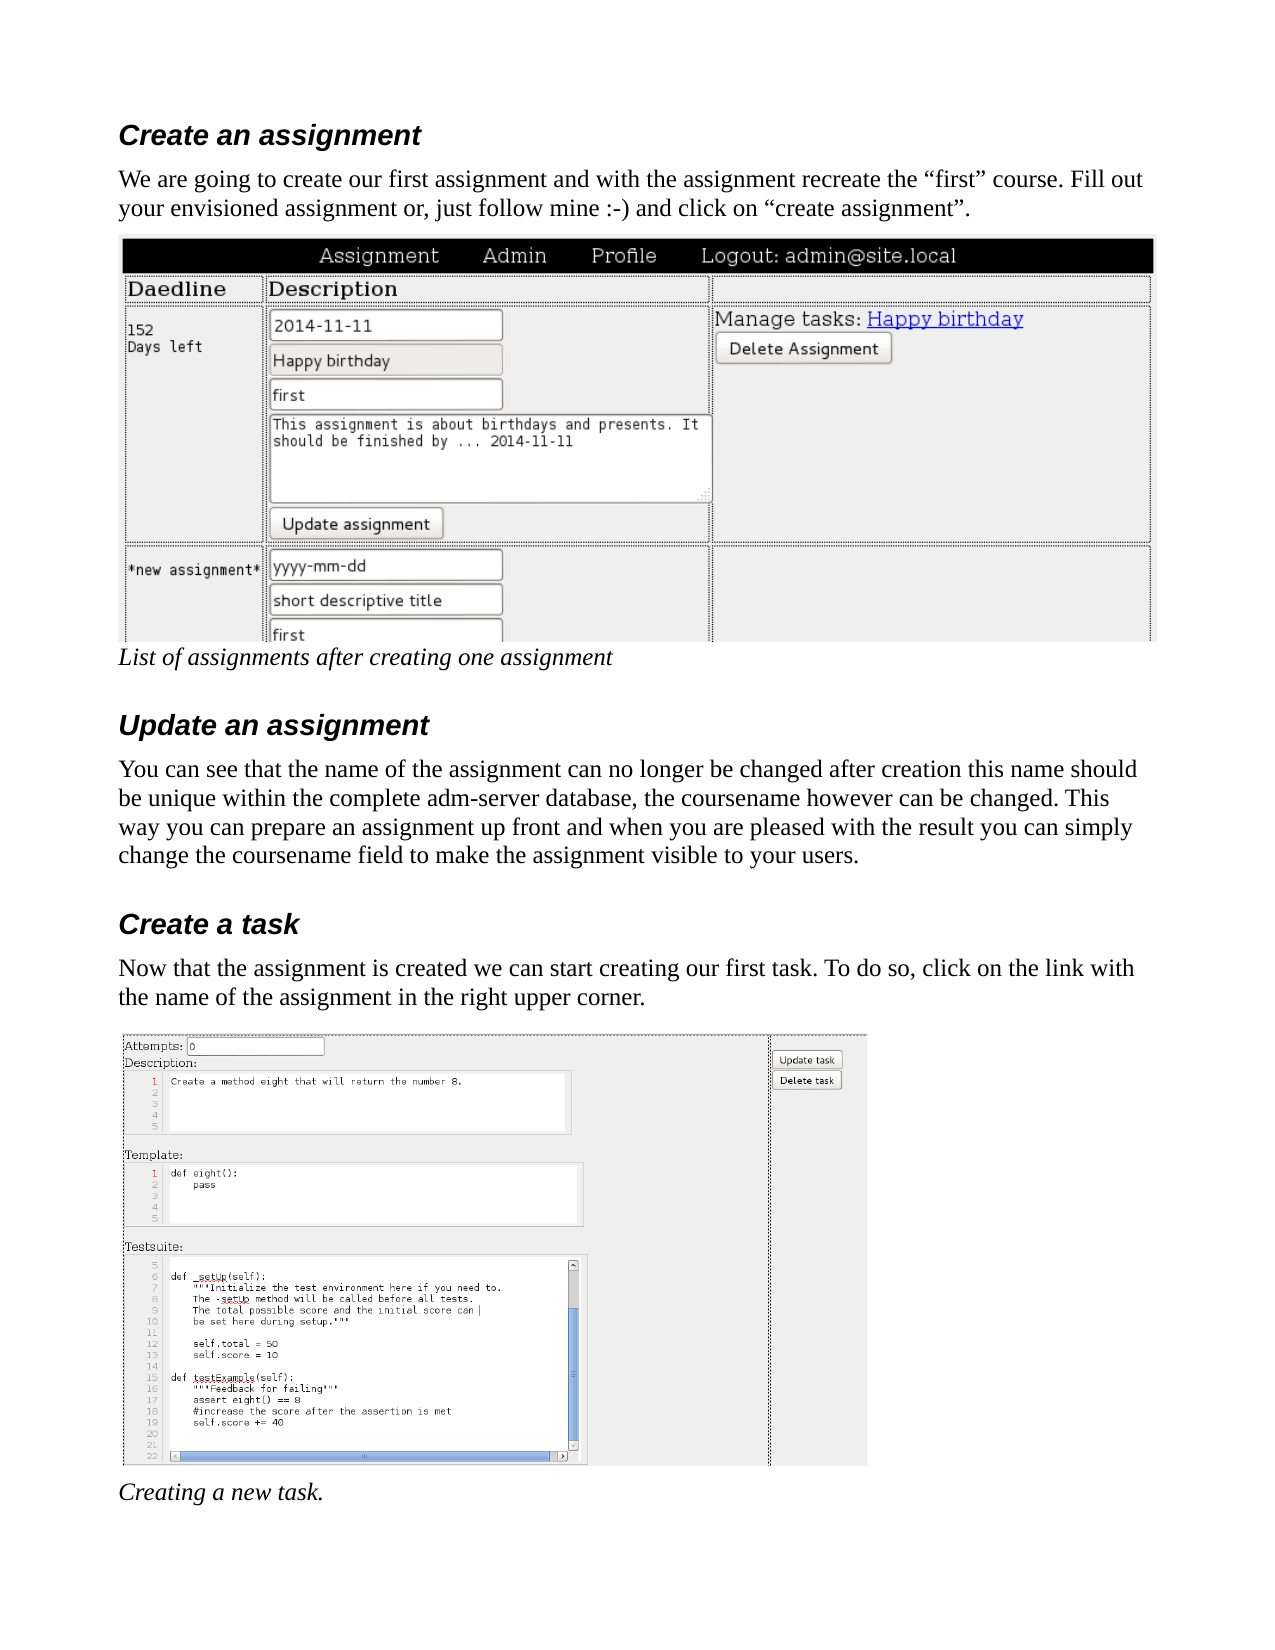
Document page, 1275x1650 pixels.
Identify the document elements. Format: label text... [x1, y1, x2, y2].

text List of assignments after creating one assignment [118, 642, 1157, 671]
text We are going to create our first assignment and with the assignment recreate the “first” course. Fill out your envisioned assignment or, just follow mine :-) and click on “create assignment”. [118, 164, 1157, 222]
text You can see that the name of the assignment can no longer be changed after creation this name should be unique within the complete adm-server database, the coursename however can be changed. This way you can prepare an assignment up front and when you are pleased with the result you can simply change the coursename field to make the assignment visible to your users. [118, 754, 1157, 869]
subtitle Update an assignment [118, 708, 1157, 742]
text Now that the assignment is created we can start creating our first task. To do so, click on the link with the name of the assignment in the right upper corner. [118, 953, 1157, 1010]
picture [118, 234, 1157, 642]
subtitle Create an assignment [118, 118, 1157, 152]
text Creating a new task. [118, 1477, 1157, 1505]
subtitle Create a task [118, 907, 1157, 940]
picture [122, 1033, 868, 1466]
